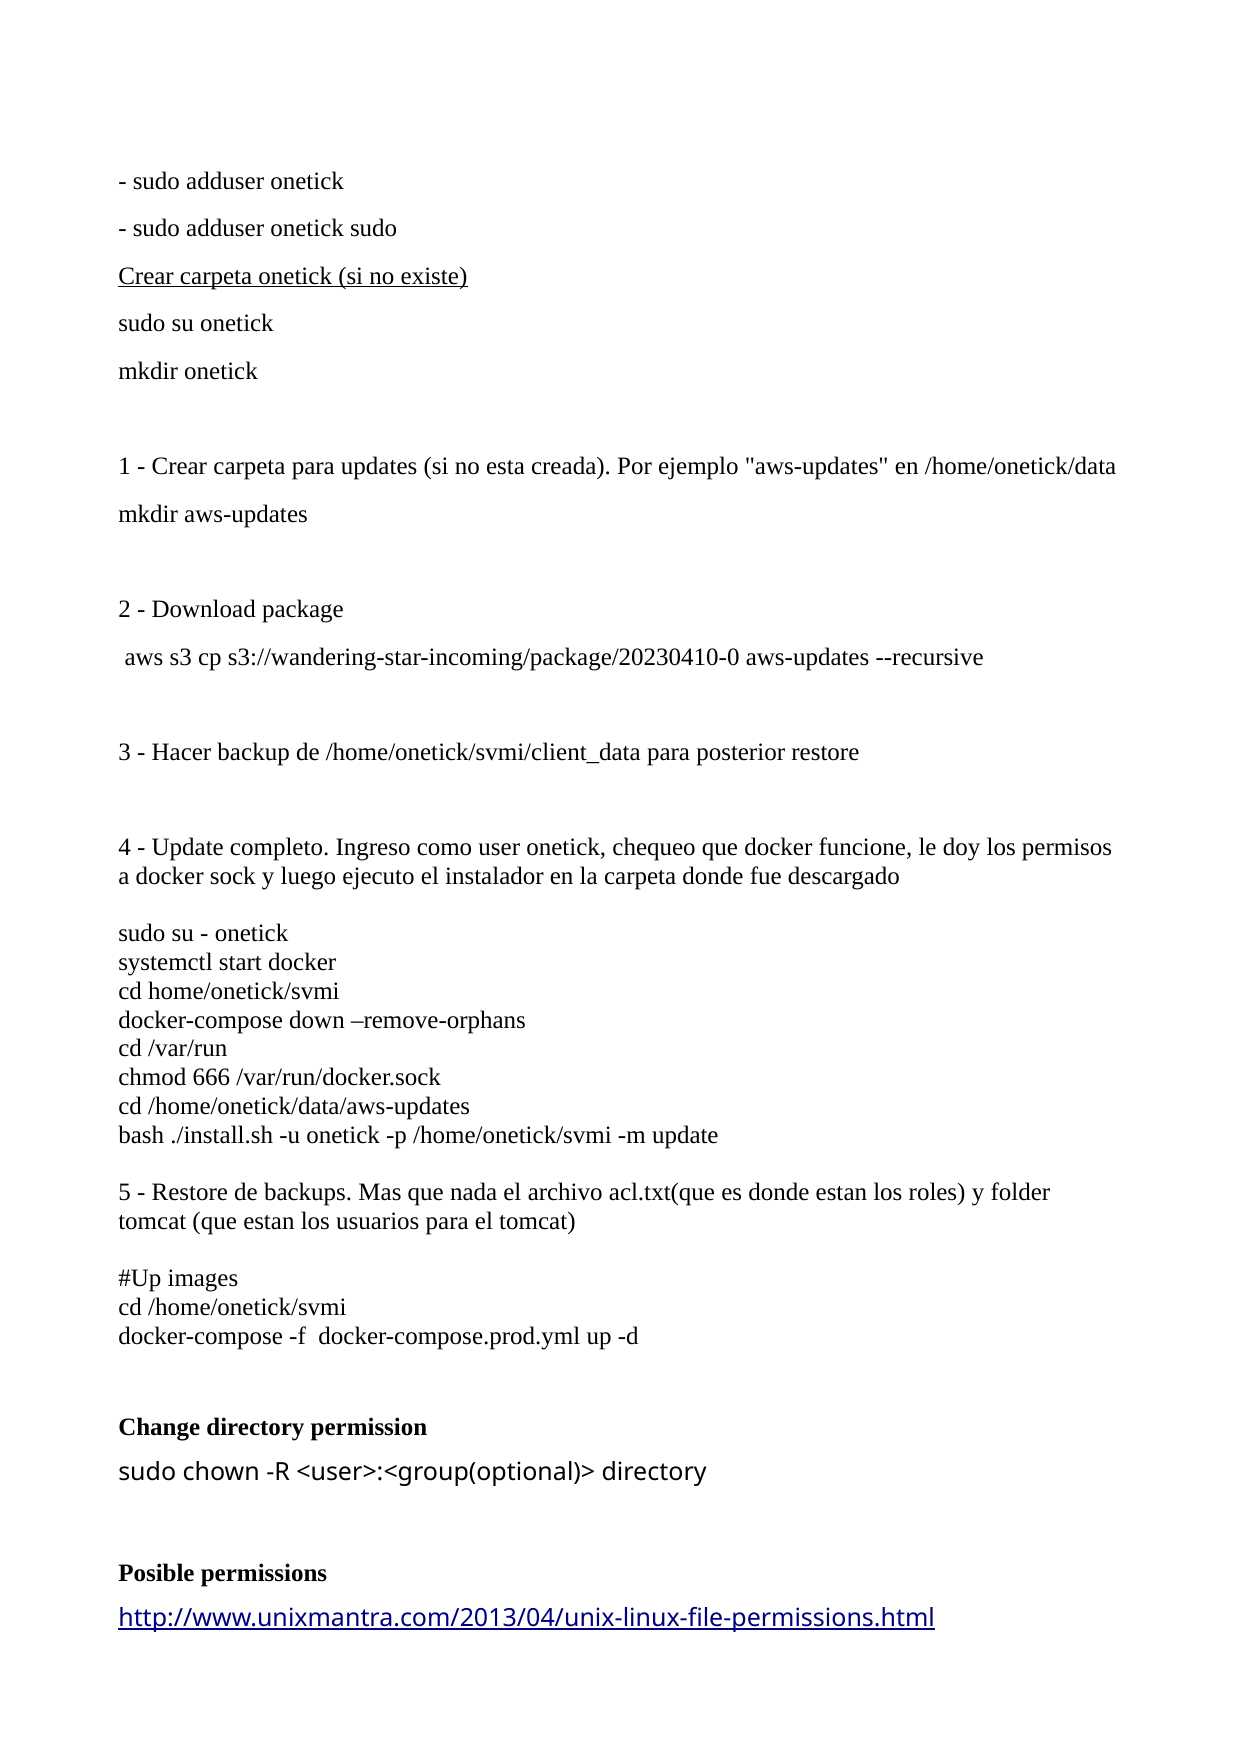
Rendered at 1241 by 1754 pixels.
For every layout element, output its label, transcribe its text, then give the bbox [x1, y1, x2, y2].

text bash ./install.sh -u onetick -p /home/onetick/svmi -m update [118, 1120, 1122, 1148]
text sudo chown -R <user>:<group(optional)> directory [118, 1453, 1122, 1487]
text 1 - Crear carpeta para updates (si no esta creada). Por ejemplo "aws-updates" en /home/onetick/data [118, 451, 1122, 480]
text cd home/onetick/svmi [118, 976, 1122, 1005]
text chmod 666 /var/run/docker.sock [118, 1062, 1122, 1091]
text mkdir aws-updates [118, 499, 1122, 528]
text docker-compose down –remove-orphans [118, 1005, 1122, 1033]
text sudo su onetick [118, 308, 1122, 337]
text cd /var/run [118, 1033, 1122, 1062]
subtitle Change directory permission [118, 1412, 1122, 1441]
text - sudo adduser onetick sudo [118, 213, 1122, 242]
text 2 - Download package [118, 594, 1122, 623]
text http://www.unixmantra.com/2013/04/unix-linux-file-permissions.html [118, 1600, 1122, 1634]
text mkdir onetick [118, 356, 1122, 385]
text Crear carpeta onetick (si no existe) [118, 261, 1122, 290]
text systemctl start docker [118, 947, 1122, 976]
subtitle Posible permissions [118, 1558, 1122, 1587]
text 3 - Hacer backup de /home/onetick/svmi/client_data para posterior restore [118, 737, 1122, 766]
text sudo su - onetick [118, 918, 1122, 947]
text cd /home/onetick/data/aws-updates [118, 1091, 1122, 1120]
text 4 - Update completo. Ingreso como user onetick, chequeo que docker funcione, le doy los permisos a docker sock y luego ejecuto el instalador en la carpeta donde fue descargado [118, 832, 1122, 890]
text 5 - Restore de backups. Mas que nada el archivo acl.txt(que es donde estan los roles) y folder tomcat (que estan los usuarios para el tomcat) [118, 1177, 1122, 1235]
text #Up images [118, 1263, 1122, 1292]
text aws s3 cp s3://wandering-star-incoming/package/20230410-0 aws-updates --recursive [118, 642, 1122, 671]
text docker-compose -f docker-compose.prod.yml up -d [118, 1321, 1122, 1350]
text - sudo adduser onetick [118, 166, 1122, 194]
text cd /home/onetick/svmi [118, 1292, 1122, 1321]
